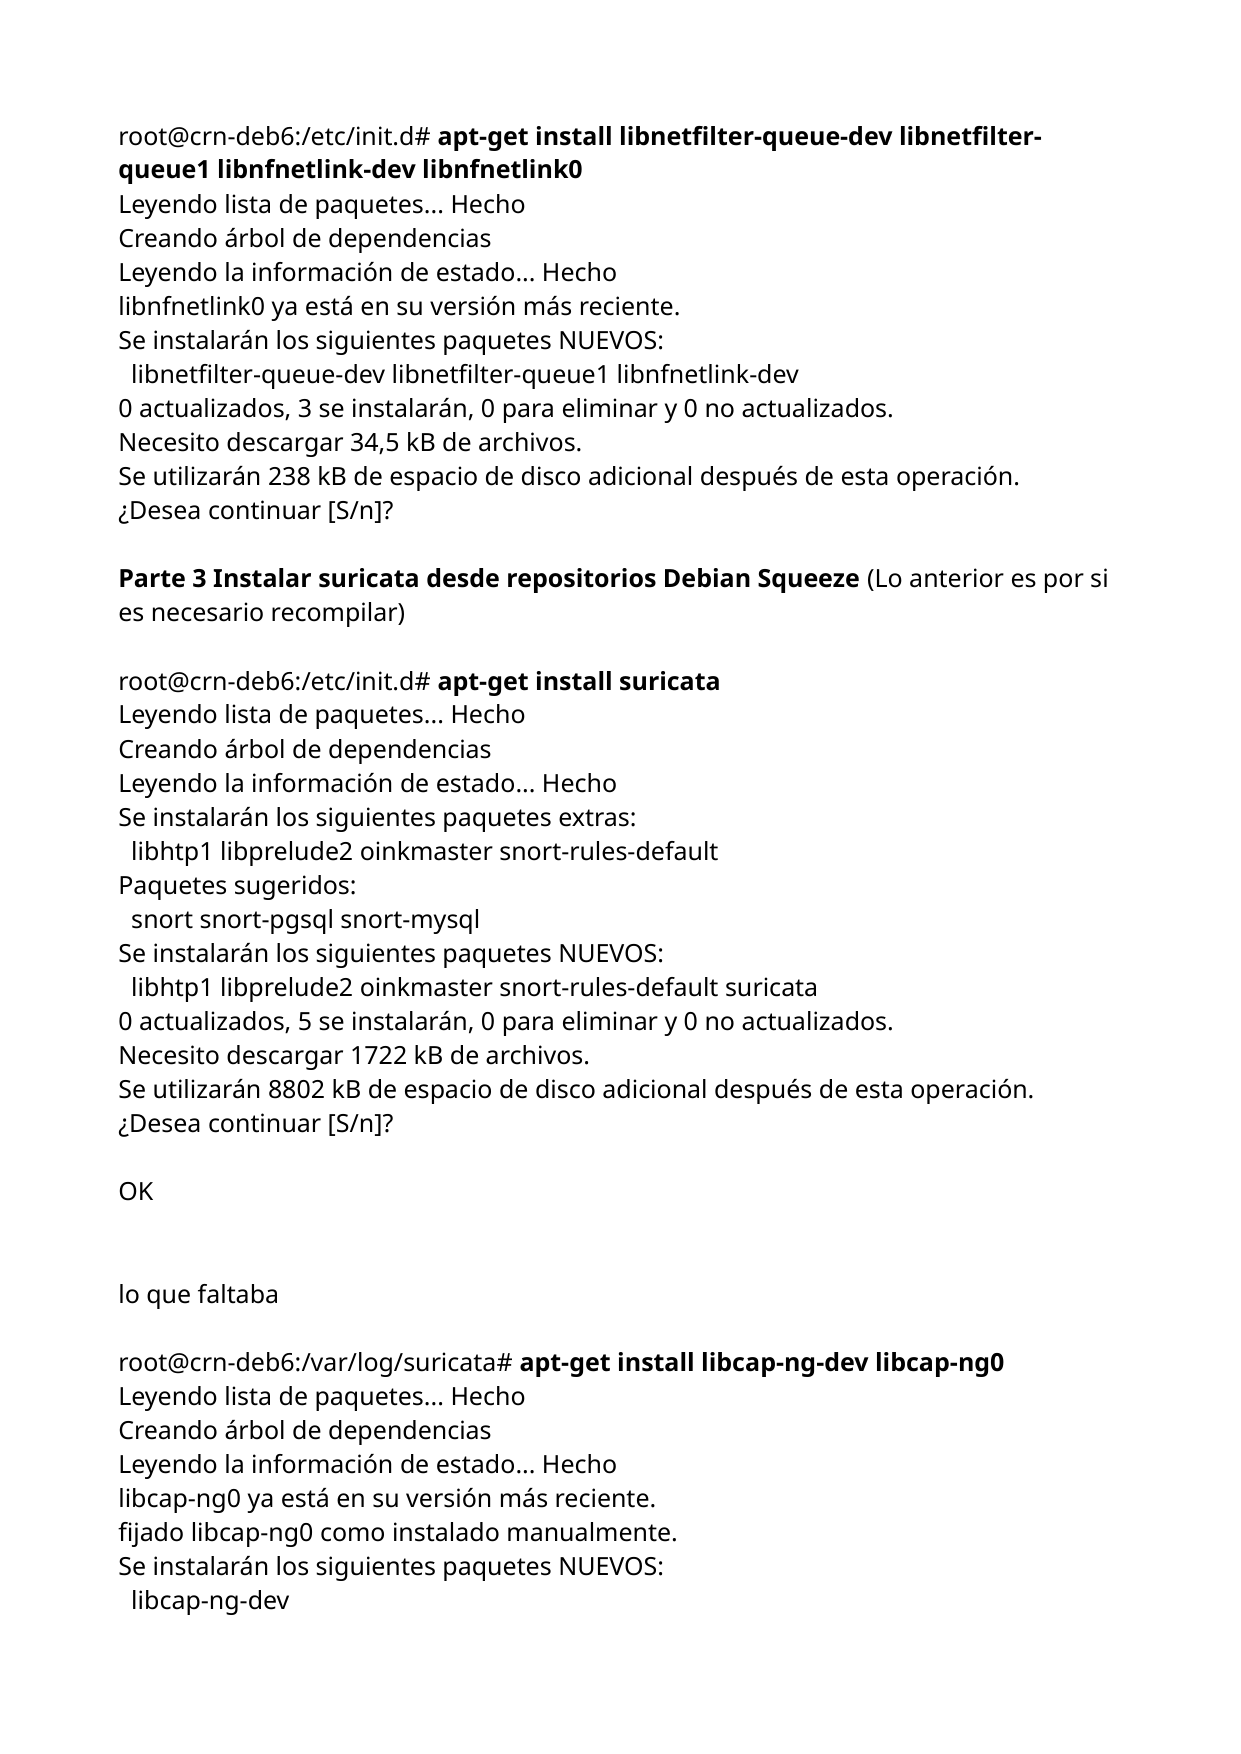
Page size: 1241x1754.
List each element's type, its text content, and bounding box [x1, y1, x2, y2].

text root@crn-deb6:/var/log/suricata# apt-get install libcap-ng-dev libcap-ng0 [118, 1344, 1122, 1378]
text Parte 3 Instalar suricata desde repositorios Debian Squeeze (Lo anterior es por si es necesario recompilar) [118, 561, 1122, 629]
text root@crn-deb6:/etc/init.d# apt-get install suricata [118, 663, 1122, 697]
text OK [118, 1174, 1122, 1208]
text Necesito descargar 34,5 kB de archivos. [118, 425, 1122, 459]
text libcap-ng-dev [118, 1583, 1122, 1617]
text root@crn-deb6:/etc/init.d# apt-get install libnetfilter-queue-dev libnetfilter-queue1 libnfnetlink-dev libnfnetlink0 [118, 118, 1122, 186]
text Leyendo la información de estado... Hecho [118, 254, 1122, 288]
text Se instalarán los siguientes paquetes NUEVOS: [118, 936, 1122, 970]
text Necesito descargar 1722 kB de archivos. [118, 1038, 1122, 1072]
text Se utilizarán 238 kB de espacio de disco adicional después de esta operación. [118, 459, 1122, 493]
text Leyendo lista de paquetes... Hecho [118, 1378, 1122, 1412]
text lo que faltaba [118, 1276, 1122, 1310]
text Leyendo la información de estado... Hecho [118, 765, 1122, 799]
text libnetfilter-queue-dev libnetfilter-queue1 libnfnetlink-dev [118, 357, 1122, 391]
text Leyendo lista de paquetes... Hecho [118, 697, 1122, 731]
text 0 actualizados, 5 se instalarán, 0 para eliminar y 0 no actualizados. [118, 1004, 1122, 1038]
text libhtp1 libprelude2 oinkmaster snort-rules-default [118, 833, 1122, 867]
text ¿Desea continuar [S/n]? [118, 1106, 1122, 1140]
text Creando árbol de dependencias [118, 1412, 1122, 1447]
text ¿Desea continuar [S/n]? [118, 493, 1122, 527]
text 0 actualizados, 3 se instalarán, 0 para eliminar y 0 no actualizados. [118, 391, 1122, 425]
text Creando árbol de dependencias [118, 731, 1122, 765]
text fijado libcap-ng0 como instalado manualmente. [118, 1515, 1122, 1549]
text Se utilizarán 8802 kB de espacio de disco adicional después de esta operación. [118, 1072, 1122, 1106]
text Se instalarán los siguientes paquetes NUEVOS: [118, 322, 1122, 357]
text Leyendo la información de estado... Hecho [118, 1447, 1122, 1481]
text libnfnetlink0 ya está en su versión más reciente. [118, 288, 1122, 322]
text libcap-ng0 ya está en su versión más reciente. [118, 1481, 1122, 1515]
text Leyendo lista de paquetes... Hecho [118, 186, 1122, 220]
text Paquetes sugeridos: [118, 867, 1122, 902]
text Creando árbol de dependencias [118, 220, 1122, 254]
text Se instalarán los siguientes paquetes NUEVOS: [118, 1549, 1122, 1583]
text libhtp1 libprelude2 oinkmaster snort-rules-default suricata [118, 970, 1122, 1004]
text Se instalarán los siguientes paquetes extras: [118, 799, 1122, 833]
text snort snort-pgsql snort-mysql [118, 902, 1122, 936]
